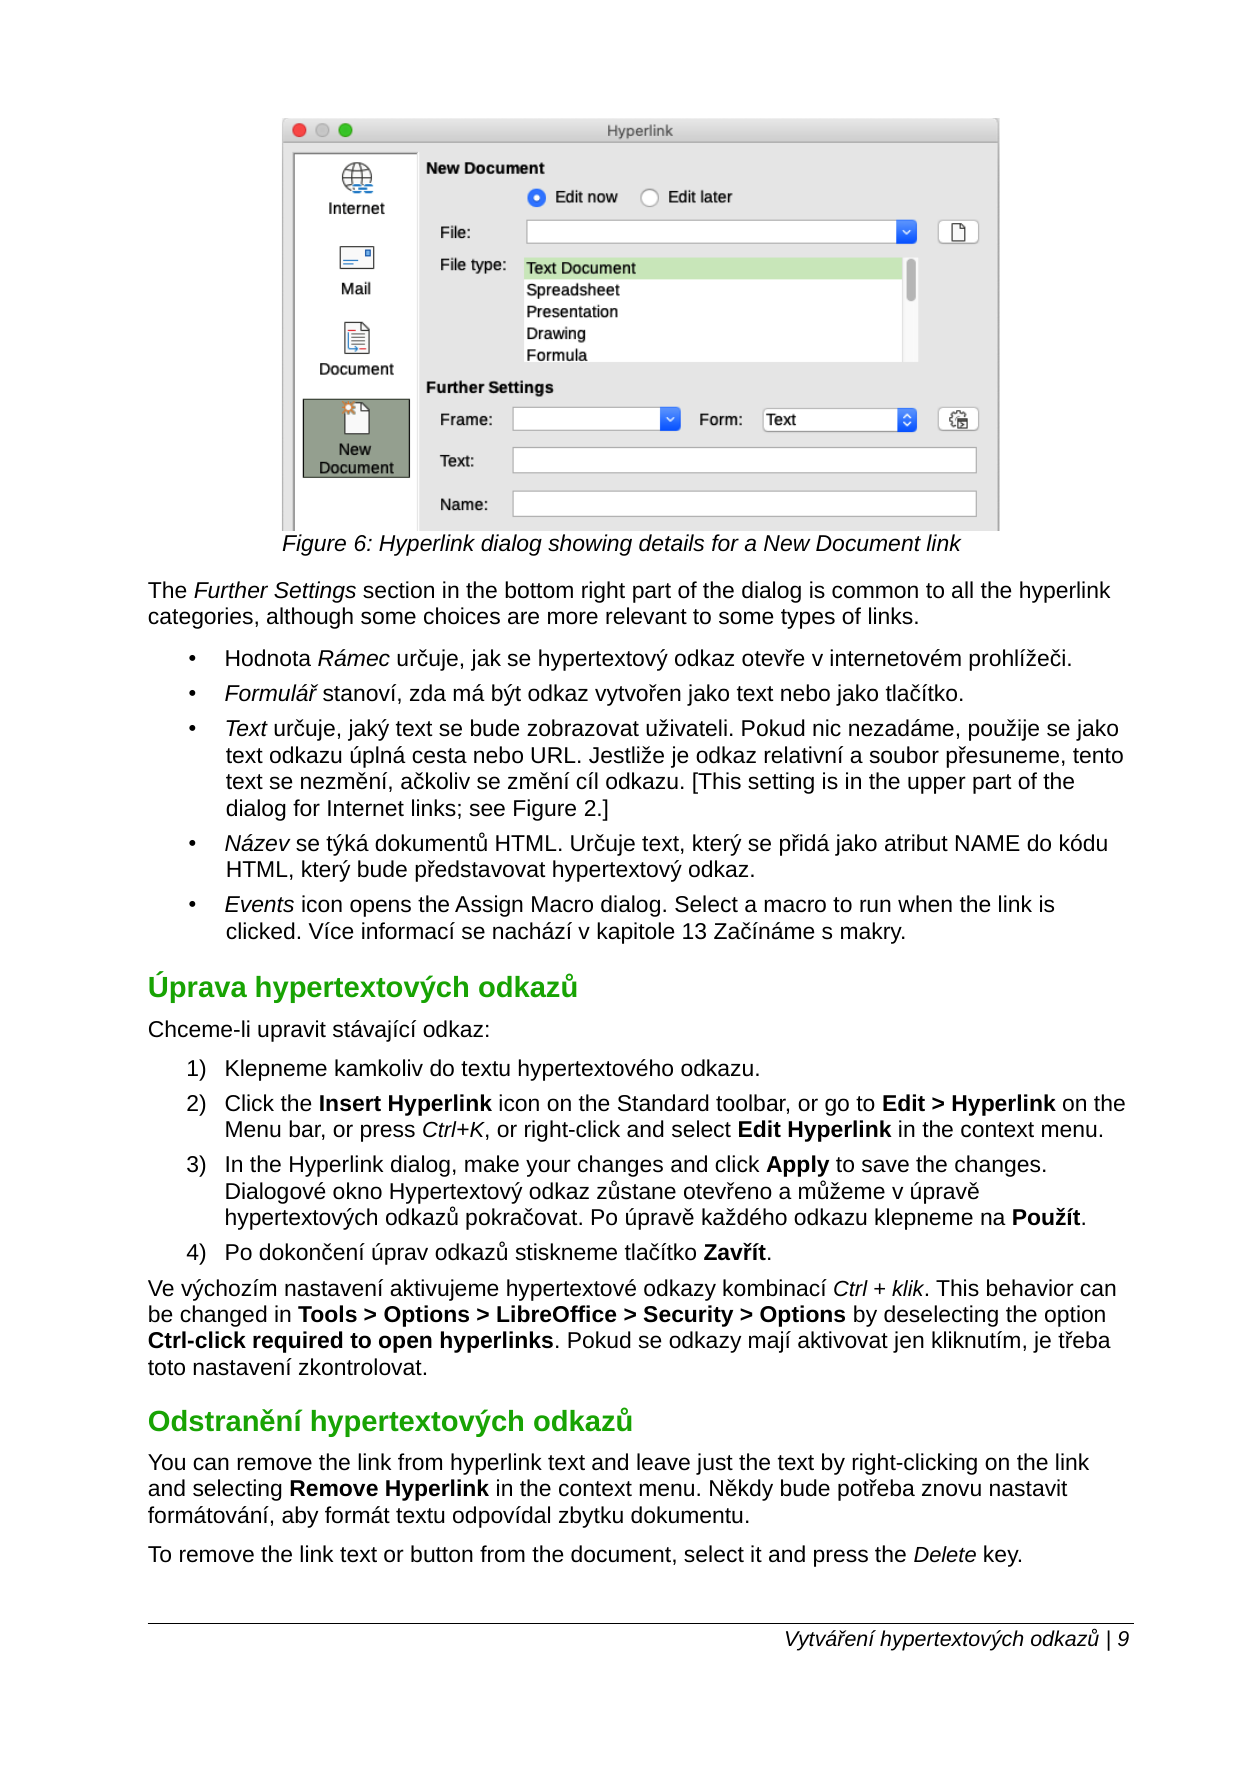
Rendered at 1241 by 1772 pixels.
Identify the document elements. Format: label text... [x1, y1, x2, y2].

text Ve výchozím nastavení aktivujeme hypertextové odkazy kombinací Ctrl + klik. This behavior can be changed in Tools > Options > LibreOffice > Security > Options by deselecting the option Ctrl-click required to open hyperlinks. Pokud se odkazy mají aktivovat jen kliknutím, je třeba toto nastavení zkontrolovat. [148, 1274, 1134, 1380]
list Klepneme kamkoliv do textu hypertextového odkazu. [207, 1055, 1134, 1081]
subtitle Odstranění hypertextových odkazů [148, 1404, 1134, 1437]
list Text určuje, jaký text se bude zobrazovat uživateli. Pokud nic nezadáme, použije se jako text odkazu úplná cesta nebo URL. Jestliže je odkaz relativní a soubor přesuneme, tento text se nezmění, ačkoliv se změní cíl odkazu. [This setting is in the upper part of the dialog for Internet links; see Figure 2.] [185, 712, 1134, 821]
list Formulář stanoví, zda má být odkaz vytvořen jako text nebo jako tlačítko. [185, 677, 1134, 707]
list Chceme-li upravit stávající odkaz: [148, 1016, 1134, 1042]
list In the Hyperlink dialog, make your changes and click Apply to save the changes. Dialogové okno Hypertextový odkaz zůstane otevřeno a můžeme v úpravě hypertextových odkazů pokračovat. Po úpravě každého odkazu klepneme na Použít. [207, 1151, 1134, 1231]
text Figure 6: Hyperlink dialog showing details for a New Document link [282, 531, 1000, 557]
text To remove the link text or button from the document, select it and press the Delete key. [148, 1541, 1134, 1567]
picture [281, 118, 1000, 531]
list Hodnota Rámec určuje, jak se hypertextový odkaz otevře v internetovém prohlížeči. [185, 642, 1134, 671]
list Events icon opens the Assign Macro dialog. Select a macro to run when the link is clicked. Více informací se nachází v kapitole 13 Začínáme s makry. [185, 888, 1134, 947]
text You can remove the link from hyperlink text and leave just the text by right-clicking on the link and selecting Remove Hyperlink in the context menu. Někdy bude potřeba znovu nastavit formátování, aby formát textu odpovídal zbytku dokumentu. [148, 1449, 1134, 1528]
list Název se týká dokumentů HTML. Určuje text, který se přidá jako atribut NAME do kódu HTML, který bude představovat hypertextový odkaz. [185, 827, 1134, 882]
list Click the Insert Hyperlink icon on the Standard toolbar, or go to Edit > Hyperlink on the Menu bar, or press Ctrl+K, or right-click and select Edit Hyperlink in the context menu. [207, 1090, 1134, 1143]
subtitle Úprava hypertextových odkazů [148, 971, 1134, 1004]
list The Further Settings section in the bottom right part of the dialog is common to all the hyperlink categories, although some choices are more relevant to some types of links. [148, 577, 1134, 629]
list Po dokončení úprav odkazů stiskneme tlačítko Zavřít. [207, 1239, 1134, 1266]
